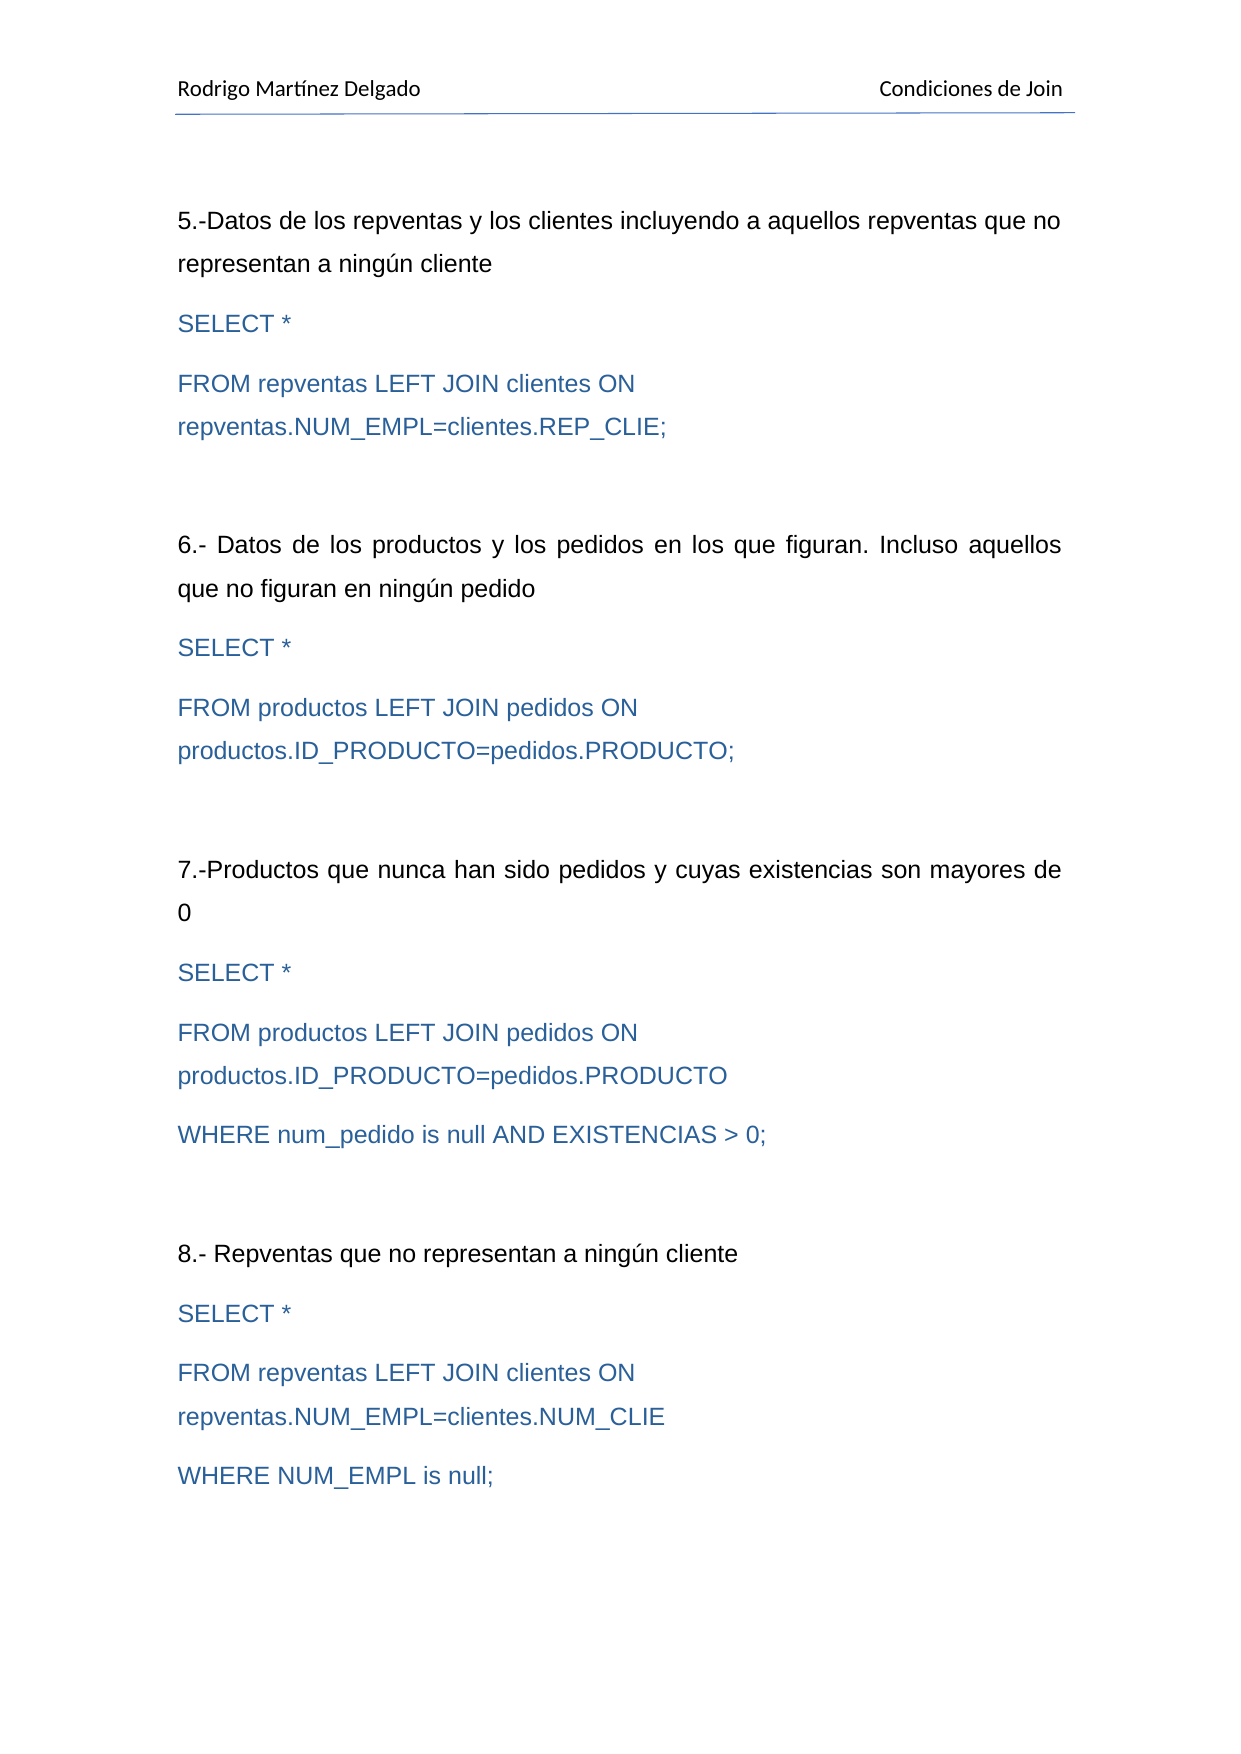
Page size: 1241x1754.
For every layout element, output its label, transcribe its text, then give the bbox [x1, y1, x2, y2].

text 7.-Productos que nunca han sido pedidos y cuyas existencias son mayores de 0 [177, 855, 1063, 927]
text FROM repventas LEFT JOIN clientes ON repventas.NUM_EMPL=clientes.NUM_CLIE [177, 1358, 1063, 1430]
text 8.- Repventas que no representan a ningún cliente [177, 1239, 1063, 1268]
text SELECT * [177, 1299, 1063, 1327]
text SELECT * [177, 633, 1063, 662]
text FROM productos LEFT JOIN pedidos ON productos.ID_PRODUCTO=pedidos.PRODUCTO [177, 1017, 1063, 1089]
text SELECT * [177, 309, 1063, 338]
text SELECT * [177, 958, 1063, 986]
text WHERE NUM_EMPL is null; [177, 1461, 1063, 1490]
text WHERE num_pedido is null AND EXISTENCIAS > 0; [177, 1120, 1063, 1149]
text FROM repventas LEFT JOIN clientes ON repventas.NUM_EMPL=clientes.REP_CLIE; [177, 369, 1063, 441]
text 6.- Datos de los productos y los pedidos en los que figuran. Incluso aquellos que no figuran en ningún pedido [177, 531, 1063, 602]
text 5.-Datos de los repventas y los clientes incluyendo a aquellos repventas que no representan a ningún cliente [177, 206, 1063, 278]
text FROM productos LEFT JOIN pedidos ON productos.ID_PRODUCTO=pedidos.PRODUCTO; [177, 693, 1063, 765]
